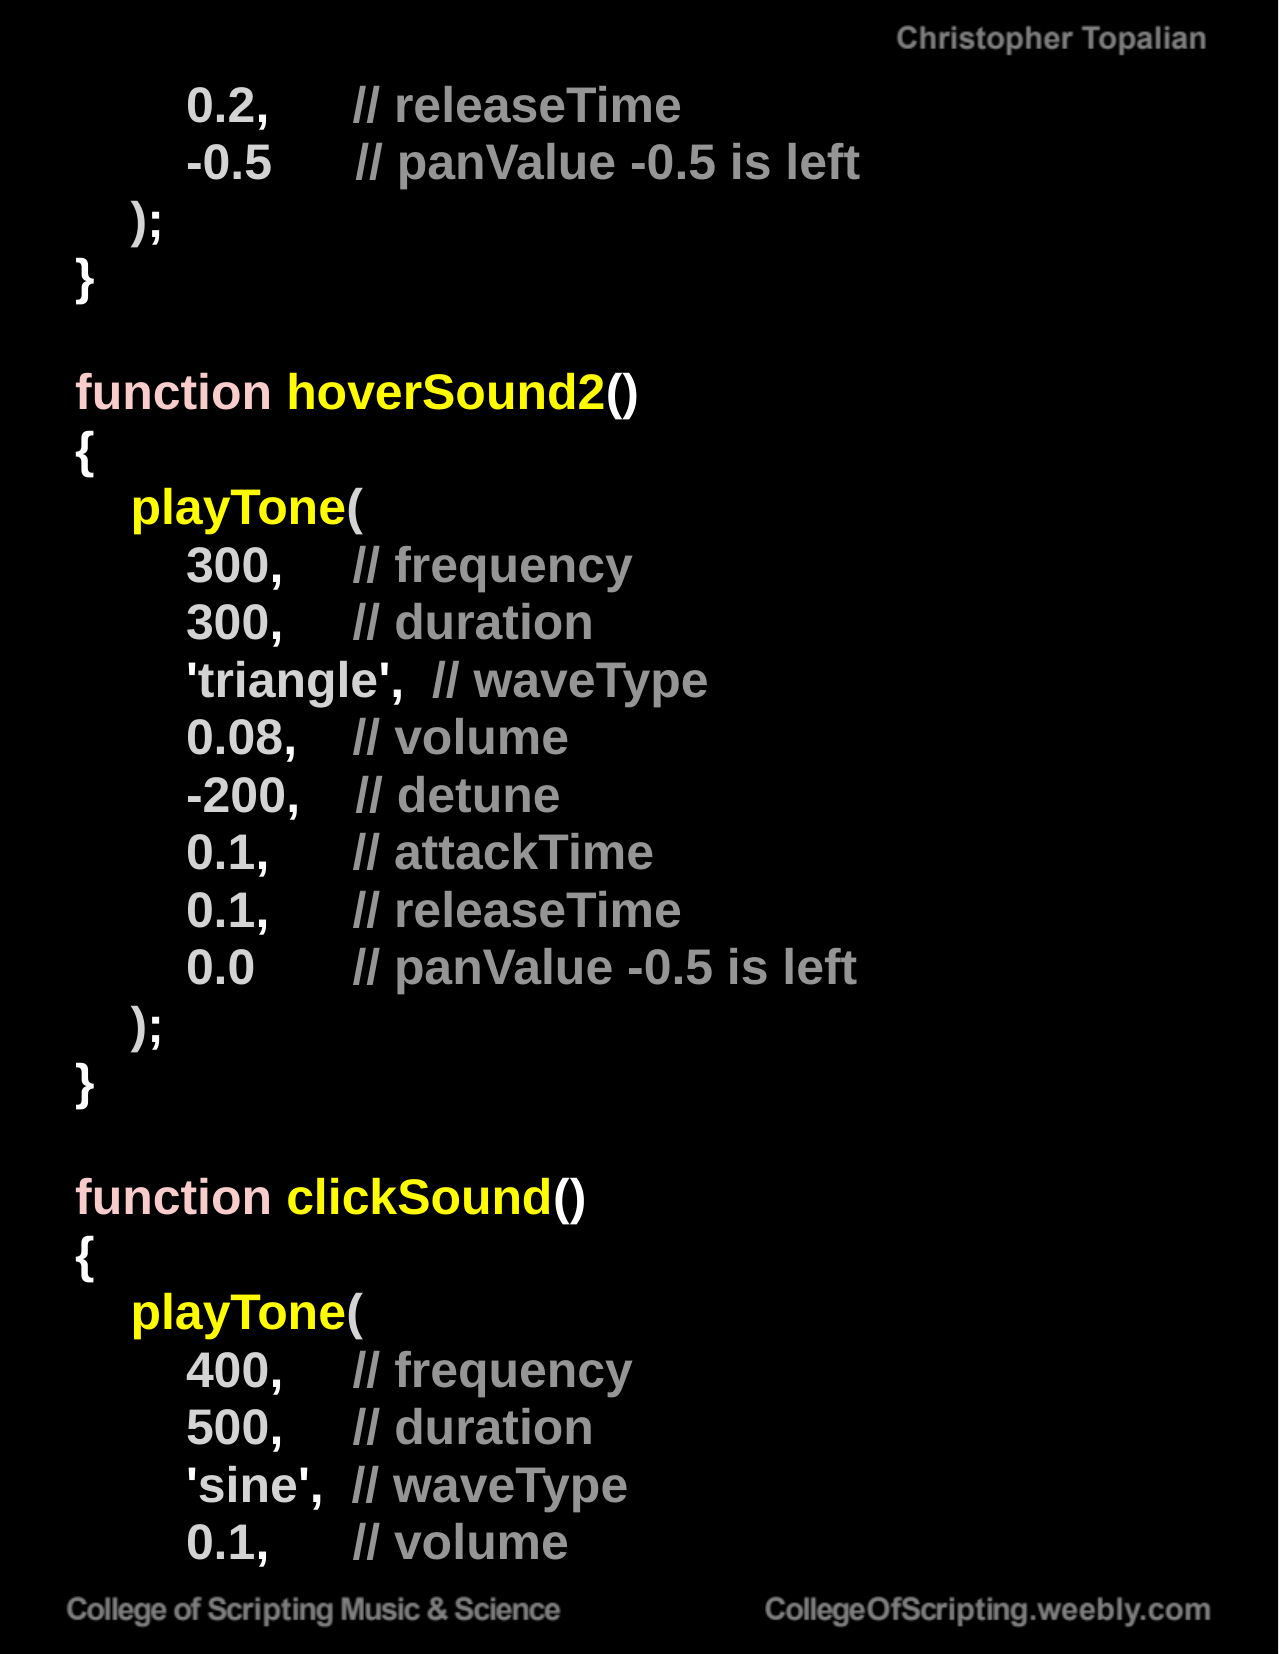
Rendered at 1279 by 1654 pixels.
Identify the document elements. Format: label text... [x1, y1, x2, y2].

text 300, // duration [75, 592, 1203, 650]
text { [75, 420, 1203, 477]
text -200, // detune [75, 765, 1203, 822]
text 0.1, // volume [75, 1512, 1203, 1570]
text 0.08, // volume [75, 707, 1203, 765]
text 0.2, // releaseTime [75, 75, 1203, 132]
text 'triangle', // waveType [75, 650, 1203, 707]
text } [75, 1052, 1203, 1110]
text 0.1, // attackTime [75, 822, 1203, 880]
text } [75, 247, 1203, 305]
text 400, // frequency [75, 1340, 1203, 1397]
text 'sine', // waveType [75, 1455, 1203, 1512]
text playTone( [75, 1282, 1203, 1340]
text 0.0 // panValue -0.5 is left [75, 937, 1203, 995]
text ); [75, 995, 1203, 1052]
text function hoverSound2() [75, 362, 1203, 420]
text 300, // frequency [75, 535, 1203, 592]
text -0.5 // panValue -0.5 is left [75, 132, 1203, 190]
text { [75, 1225, 1203, 1282]
text 500, // duration [75, 1397, 1203, 1455]
text playTone( [75, 477, 1203, 535]
text 0.1, // releaseTime [75, 880, 1203, 937]
text function clickSound() [75, 1167, 1203, 1225]
text ); [75, 190, 1203, 247]
